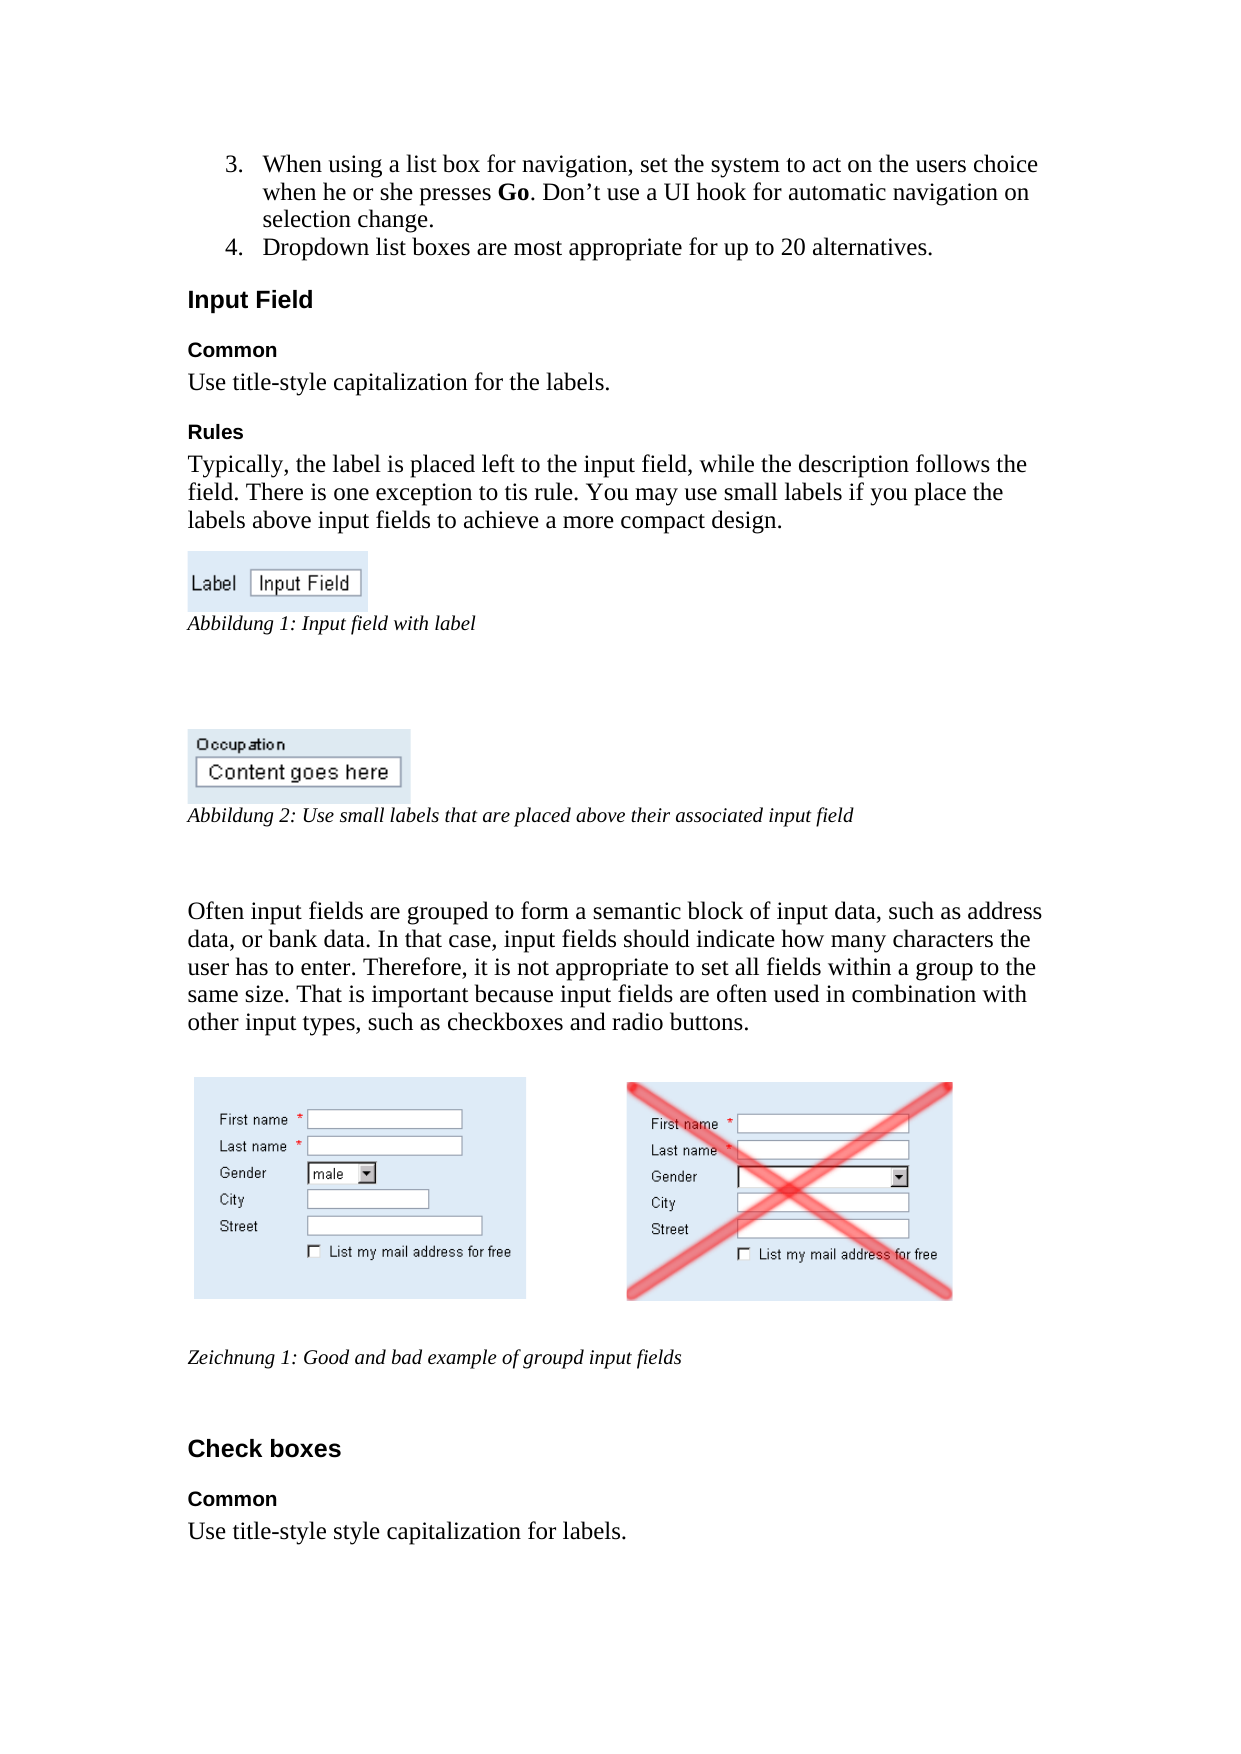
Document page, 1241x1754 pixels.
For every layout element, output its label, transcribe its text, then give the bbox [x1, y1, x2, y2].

table_header [621, 1064, 1053, 1334]
text Abbildung 2: Use small labels that are placed above their associated input field [187, 729, 1046, 827]
subtitle Input Field [187, 286, 1053, 314]
text Typically, the label is placed left to the input field, while the description follows the field. There is one exception to tis rule. You may use small labels if you place the labels above input fields to achieve a more compact design. [187, 450, 1053, 533]
picture [626, 1082, 953, 1301]
text Abbildung 1: Input field with label [187, 551, 1047, 634]
subtitle Check boxes [187, 1434, 1053, 1462]
table_header [189, 1064, 621, 1077]
picture [187, 729, 411, 804]
list When using a list box for navigation, set the system to act on the users choice when he or she presses Go. Don’t use a UI hook for automatic navigation on selection change. [225, 150, 1053, 233]
text [187, 539, 1047, 551]
picture [194, 1077, 527, 1299]
table_header [189, 1078, 621, 1334]
subtitle Common [187, 339, 1053, 362]
text Use title-style style capitalization for labels. [187, 1517, 1053, 1544]
text Often input fields are grouped to form a semantic block of input data, such as address data, or bank data. In that case, input fields should indicate how many characters the user has to enter. Therefore, it is not appropriate to set all fields within a group to the same size. That is important because input fields are often used in combination with other input types, such as checkboxes and radio buttons. [187, 690, 1053, 1036]
text [187, 634, 1047, 662]
subtitle Common [187, 1487, 1053, 1511]
picture [187, 551, 368, 612]
list Dropdown list boxes are most appropriate for up to 20 alternatives. [225, 233, 1053, 261]
subtitle Rules [187, 421, 1053, 444]
text Zeichnung 1: Good and bad example of groupd input fields [187, 1346, 1053, 1369]
text Use title-style capitalization for the labels. [187, 368, 1053, 396]
